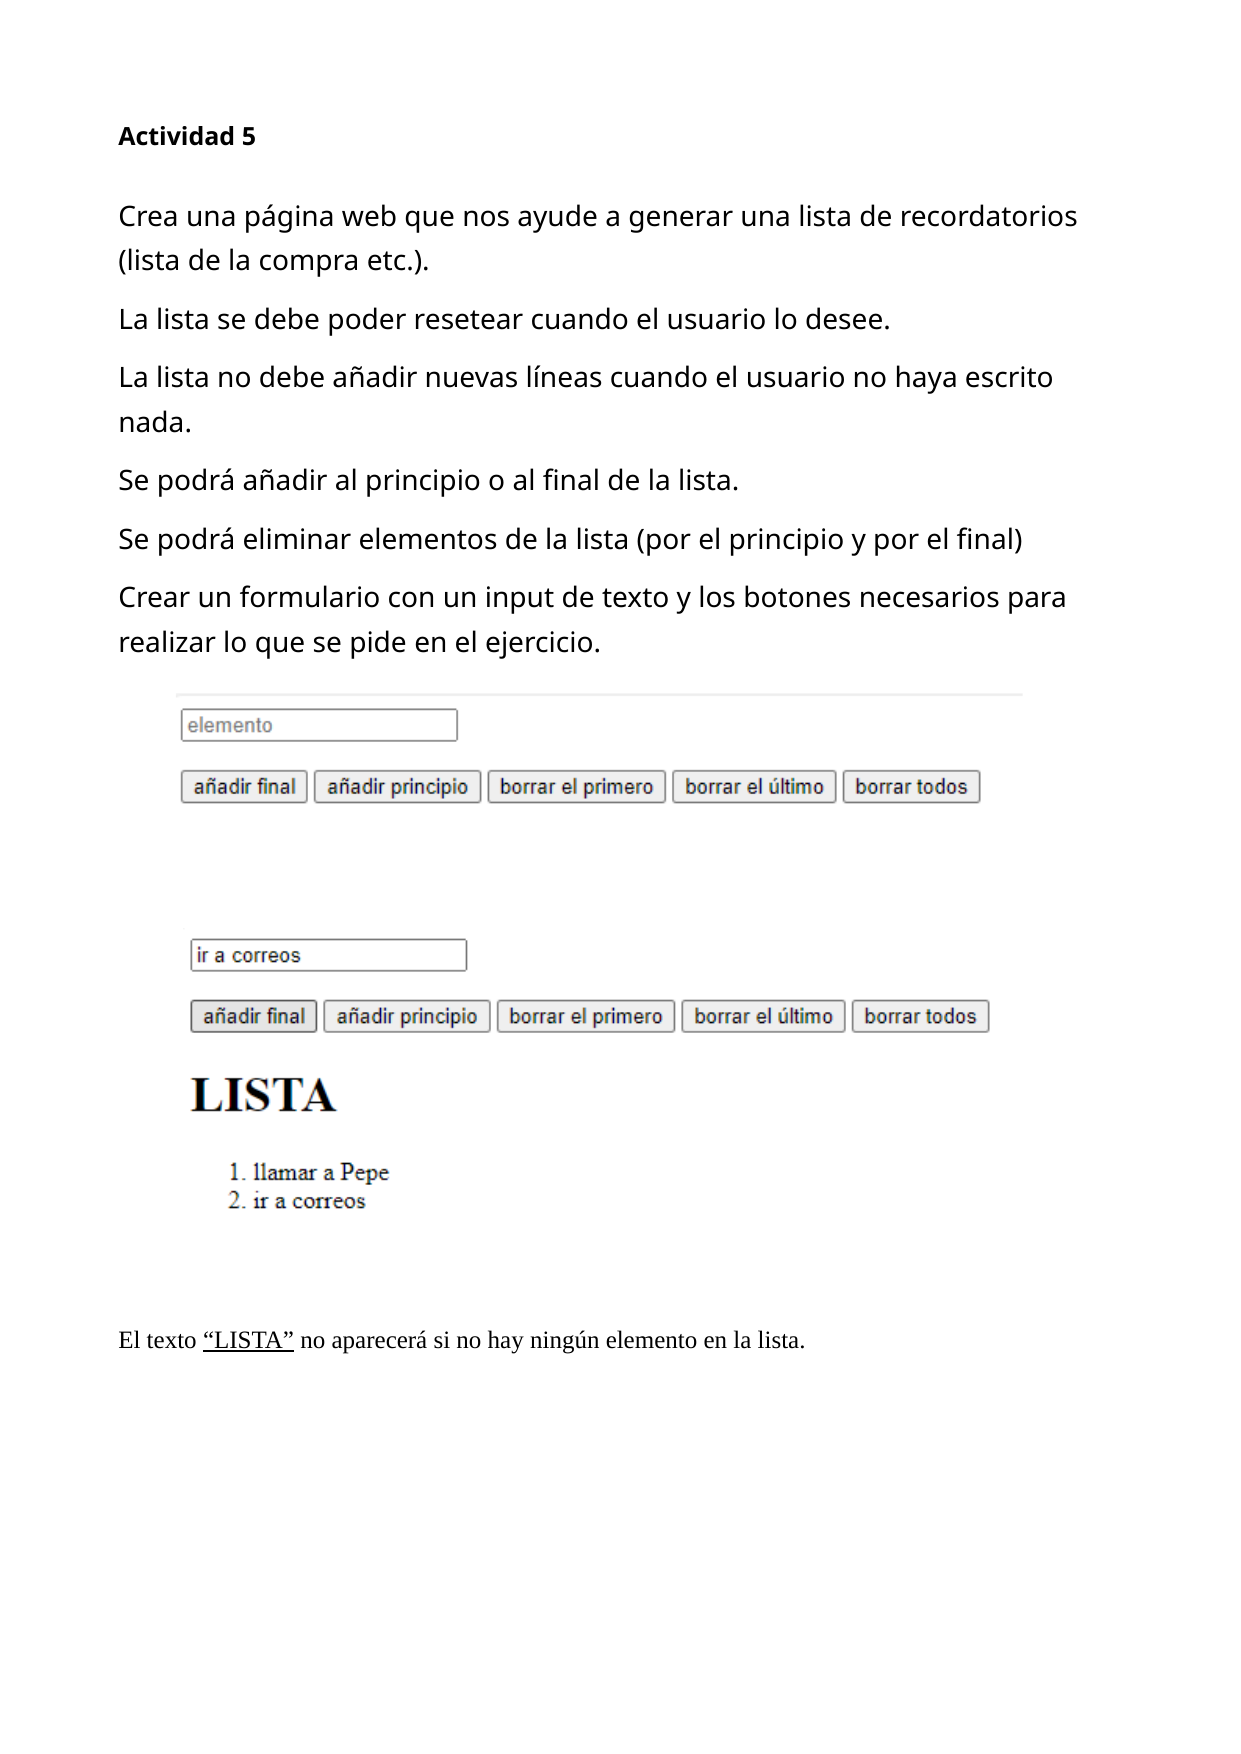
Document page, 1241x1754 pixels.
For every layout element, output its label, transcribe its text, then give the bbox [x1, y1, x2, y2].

text Se podrá añadir al principio o al final de la lista. [118, 461, 1122, 499]
text El texto “LISTA” no aparecerá si no hay ningún elemento en la lista. [118, 1325, 1122, 1354]
picture [175, 693, 1023, 843]
text Crear un formulario con un input de texto y los botones necesarios para realizar lo que se pide en el ejercicio. [118, 578, 1122, 660]
text Se podrá eliminar elementos de la lista (por el principio y por el final) [118, 519, 1122, 557]
text La lista se debe poder resetear cuando el usuario lo desee. [118, 299, 1122, 337]
text La lista no debe añadir nuevas líneas cuando el usuario no haya escrito nada. [118, 358, 1122, 440]
picture [183, 928, 1057, 1268]
text Crea una página web que nos ayude a generar una lista de recordatorios (lista de la compra etc.). [118, 196, 1122, 279]
text Actividad 5 [118, 118, 1122, 152]
